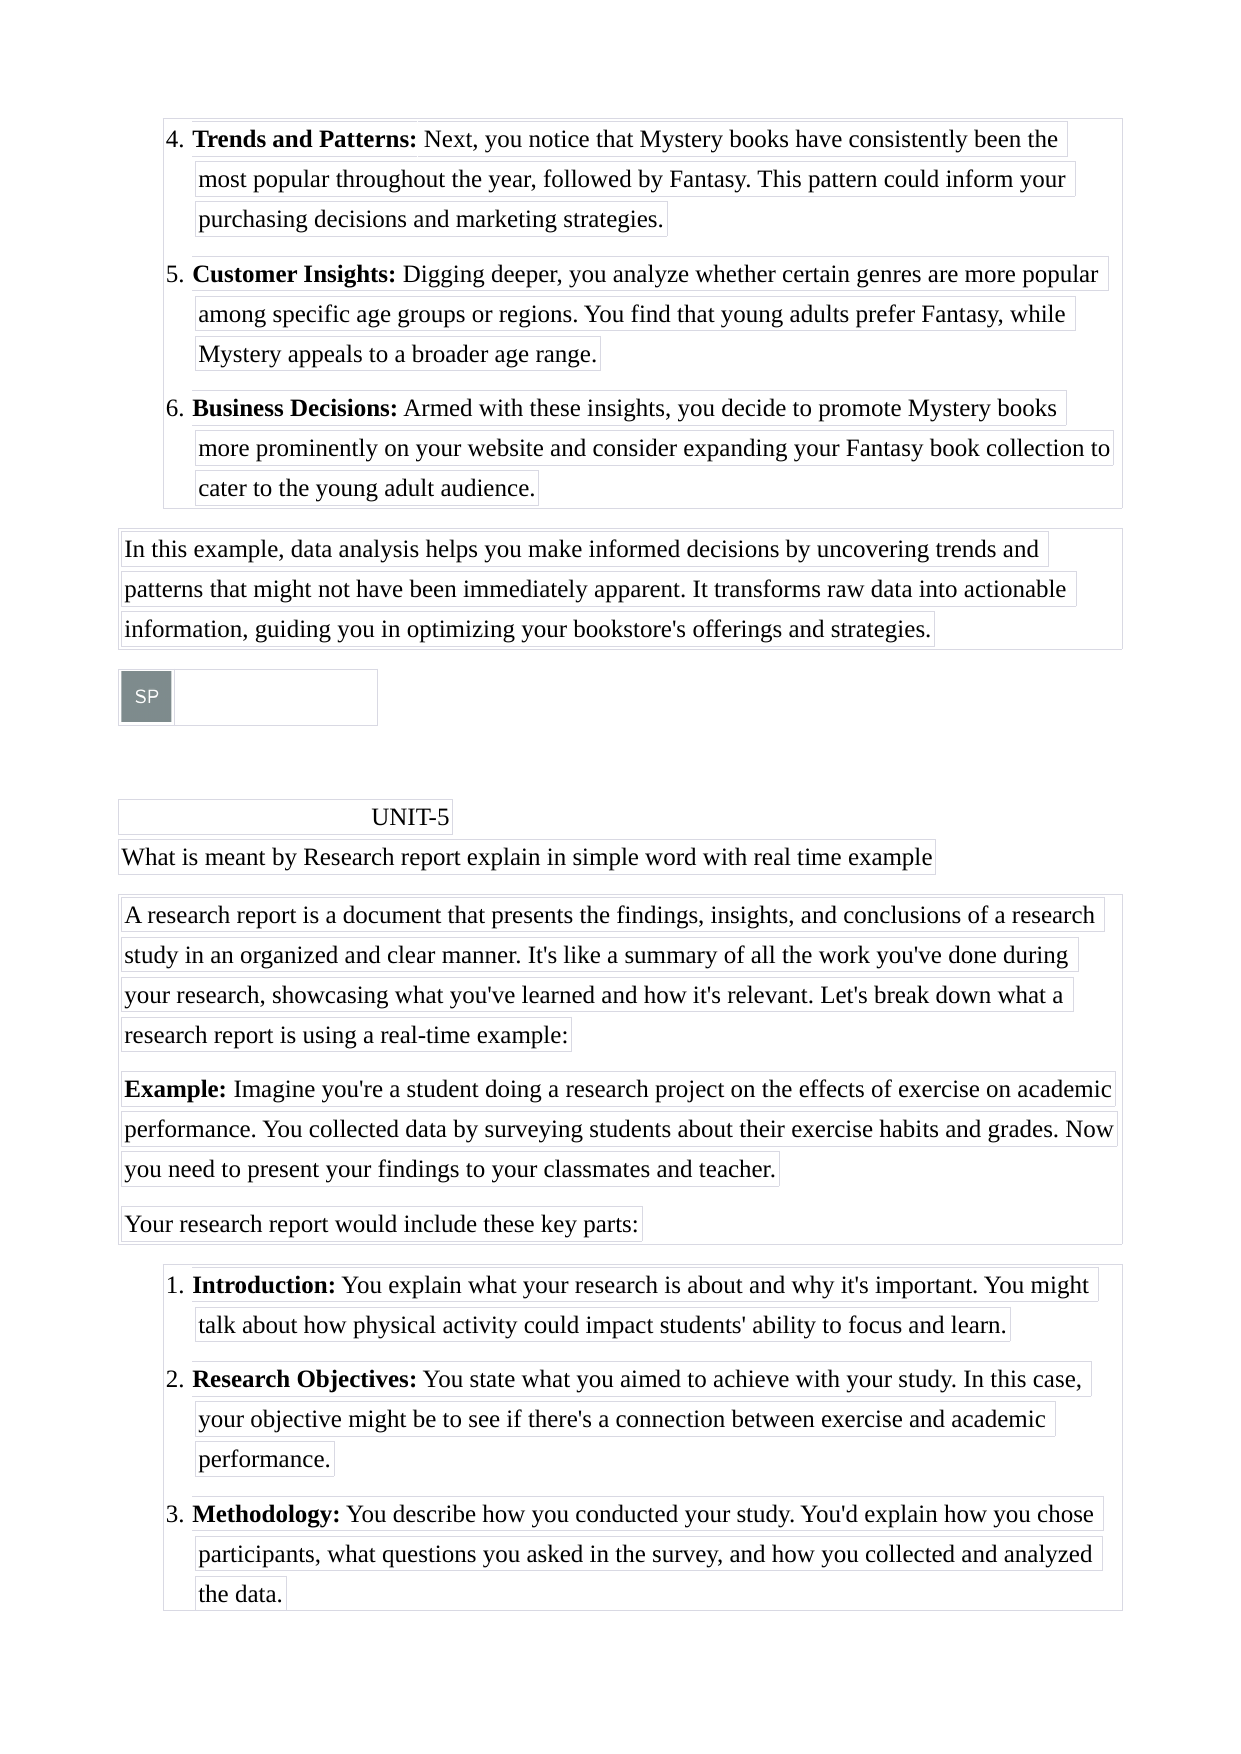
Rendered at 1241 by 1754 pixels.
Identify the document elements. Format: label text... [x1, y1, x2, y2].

list Trends and Patterns: Next, you notice that Mystery books have consistently been the most popular throughout the year, followed by Fantasy. This pattern could inform your purchasing decisions and marketing strategies. [164, 119, 1122, 236]
list Methodology: You describe how you conducted your study. You'd explain how you chose participants, what questions you asked in the survey, and how you collected and analyzed the data. [164, 1493, 1122, 1610]
text [936, 839, 1122, 874]
list Research Objectives: You state what you aimed to achieve with your study. In this case, your objective might be to see if there's a connection between exercise and academic performance. [164, 1358, 1122, 1476]
text Your research report would include these key parts: [119, 1203, 1122, 1244]
picture [121, 671, 172, 722]
text [453, 799, 1122, 834]
list Introduction: You explain what your research is about and why it's important. You might talk about how physical activity could impact students' ability to focus and learn. [164, 1265, 1122, 1341]
text Example: Imagine you're a student doing a research project on the effects of exercise on academic performance. You collected data by surveying students about their exercise habits and grades. Now you need to present your findings to your classmates and teacher. [119, 1068, 1122, 1186]
text UNIT-5 [119, 800, 452, 834]
text What is meant by Research report explain in simple word with real time example [119, 840, 935, 874]
list Business Decisions: Armed with these insights, you decide to promote Mystery books more prominently on your website and consider expanding your Fantasy book collection to cater to the young adult audience. [164, 387, 1122, 508]
text In this example, data analysis helps you make informed decisions by uncovering trends and patterns that might not have been immediately apparent. It transforms raw data into actionable information, guiding you in optimizing your bookstore's offerings and strategies. [119, 529, 1122, 649]
list Customer Insights: Digging deeper, you analyze whether certain genres are more popular among specific age groups or regions. You find that young adults prefer Fantasy, while Mystery appeals to a broader age range. [164, 253, 1122, 371]
text A research report is a document that presents the findings, insights, and conclusions of a research study in an organized and clear manner. It's like a summary of all the work you've done during your research, showcasing what you've learned and how it's relevant. Let's break down what a research report is using a real-time example: [119, 895, 1122, 1052]
